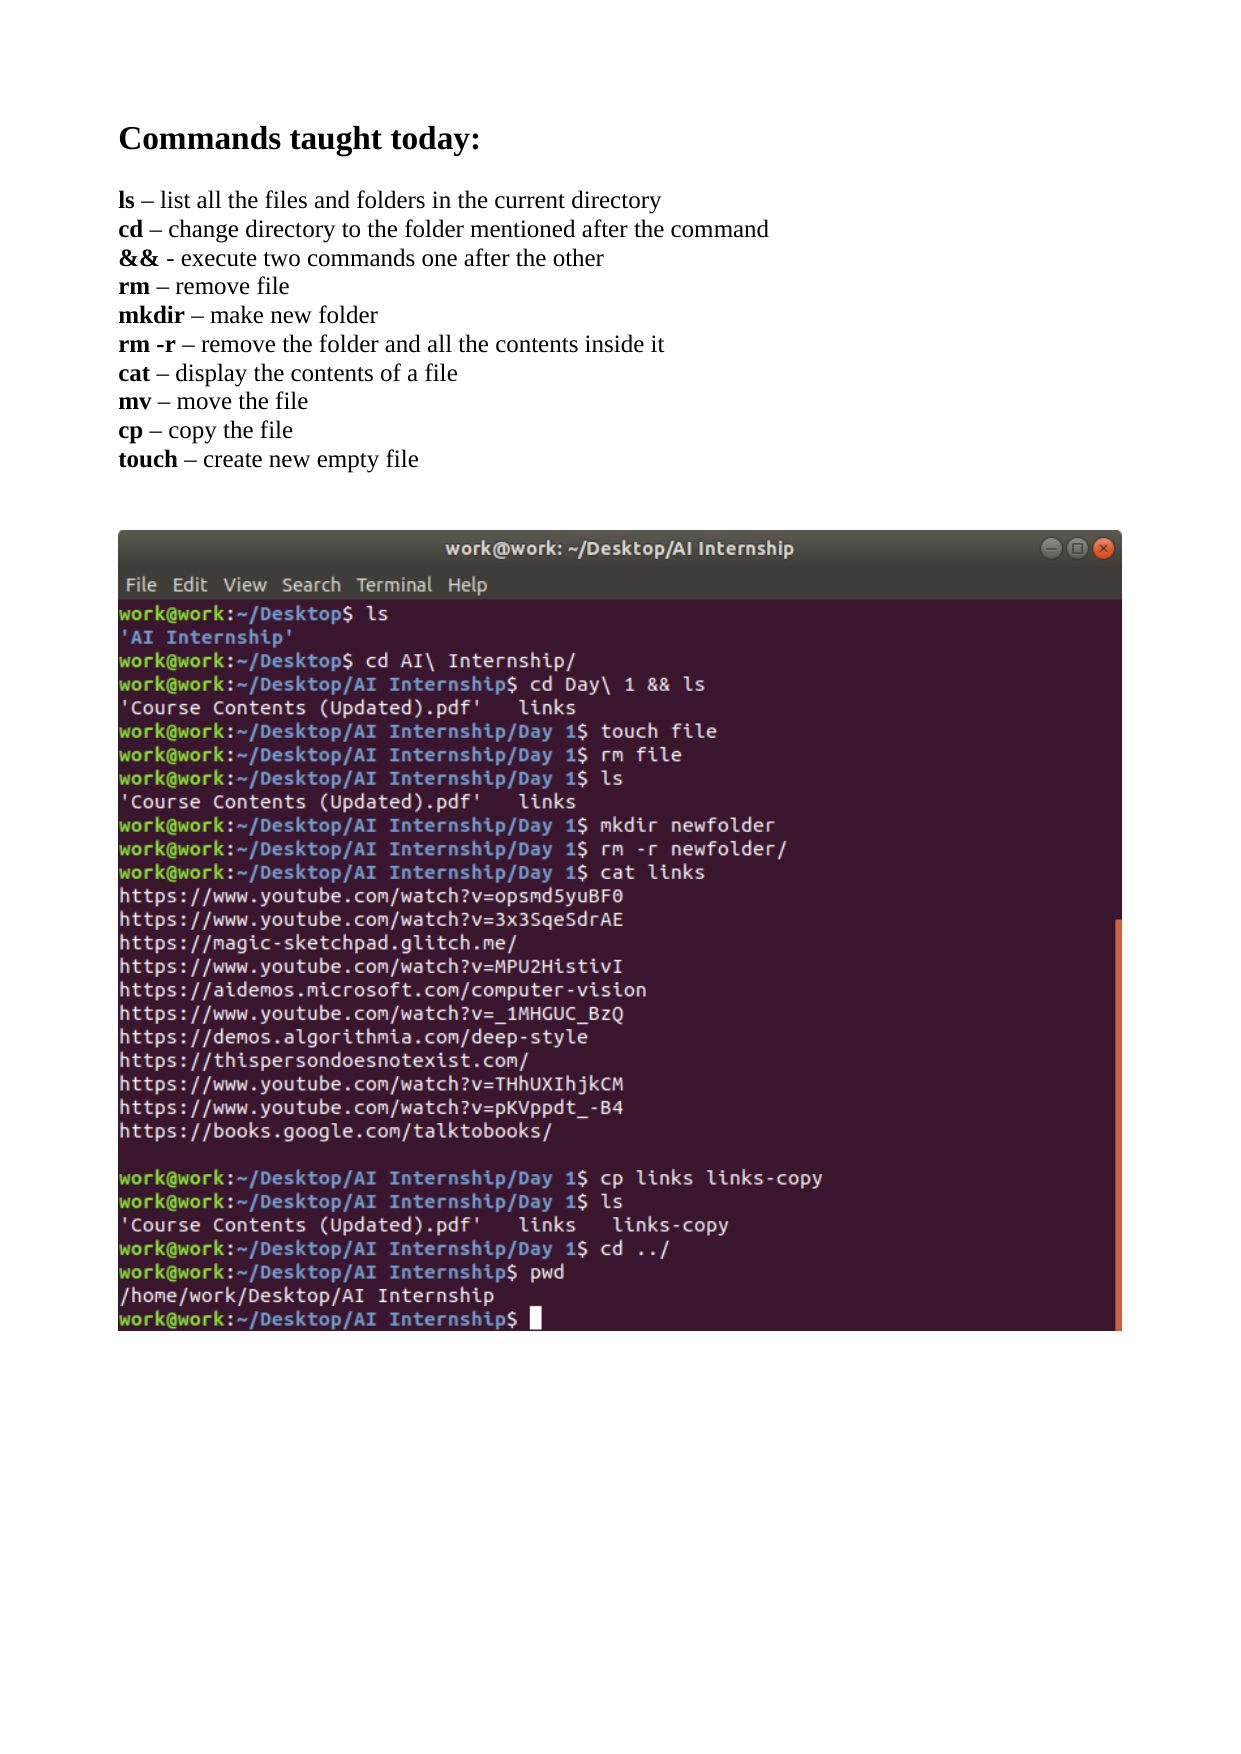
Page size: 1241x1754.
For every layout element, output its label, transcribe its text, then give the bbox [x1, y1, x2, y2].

text mkdir – make new folder [118, 300, 1122, 329]
text cp – copy the file [118, 415, 1122, 444]
text touch – create new empty file [118, 444, 1122, 473]
text && - execute two commands one after the other [118, 243, 1122, 271]
text rm – remove file [118, 271, 1122, 300]
text rm -r – remove the folder and all the contents inside it [118, 329, 1122, 358]
text cat – display the contents of a file [118, 358, 1122, 386]
text mv – move the file [118, 386, 1122, 415]
text Commands taught today: [118, 118, 1122, 156]
picture [118, 530, 1122, 1331]
text cd – change directory to the folder mentioned after the command [118, 214, 1122, 243]
text ls – list all the files and folders in the current directory [118, 185, 1122, 214]
